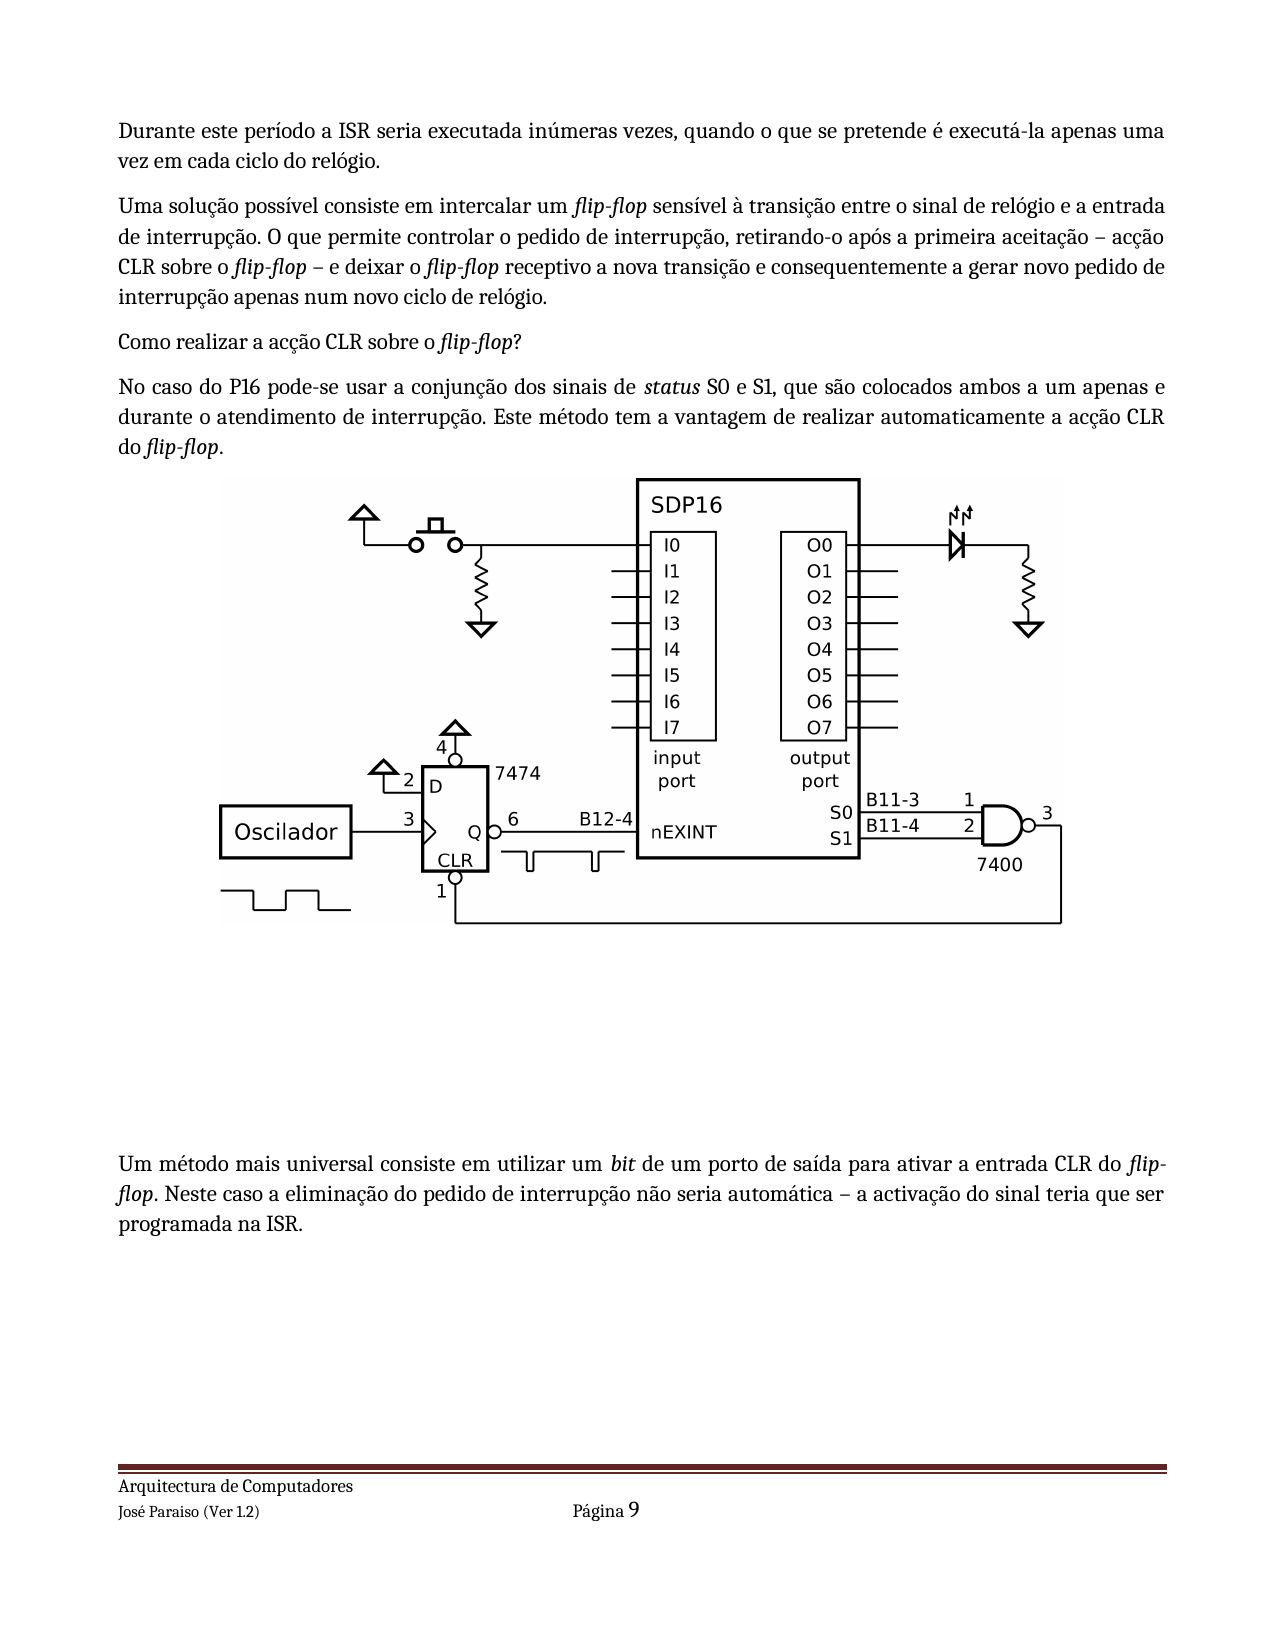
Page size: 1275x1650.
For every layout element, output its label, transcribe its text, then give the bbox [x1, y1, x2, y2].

text Um método mais universal consiste em utilizar um bit de um porto de saída para ativar a entrada CLR do flip-flop. Neste caso a eliminação do pedido de interrupção não seria automática – a activação do sinal teria que ser programada na ISR. [118, 1151, 1167, 1237]
text Uma solução possível consiste em intercalar um flip-flop sensível à transição entre o sinal de relógio e a entrada de interrupção. O que permite controlar o pedido de interrupção, retirando-o após a primeira aceitação – acção CLR sobre o flip-flop – e deixar o flip-flop receptivo a nova transição e consequentemente a gerar novo pedido de interrupção apenas num novo ciclo de relógio. [118, 193, 1167, 310]
text No caso do P16 pode-se usar a conjunção dos sinais de status S0 e S1, que são colocados ambos a um apenas e durante o atendimento de interrupção. Este método tem a vantagem de realizar automaticamente a acção CLR do flip-flop. [118, 373, 1167, 460]
text Como realizar a acção CLR sobre o flip-flop? [118, 329, 1167, 355]
picture [219, 478, 1066, 925]
text Durante este período a ISR seria executada inúmeras vezes, quando o que se pretende é executá-la apenas uma vez em cada ciclo do relógio. [118, 118, 1167, 175]
